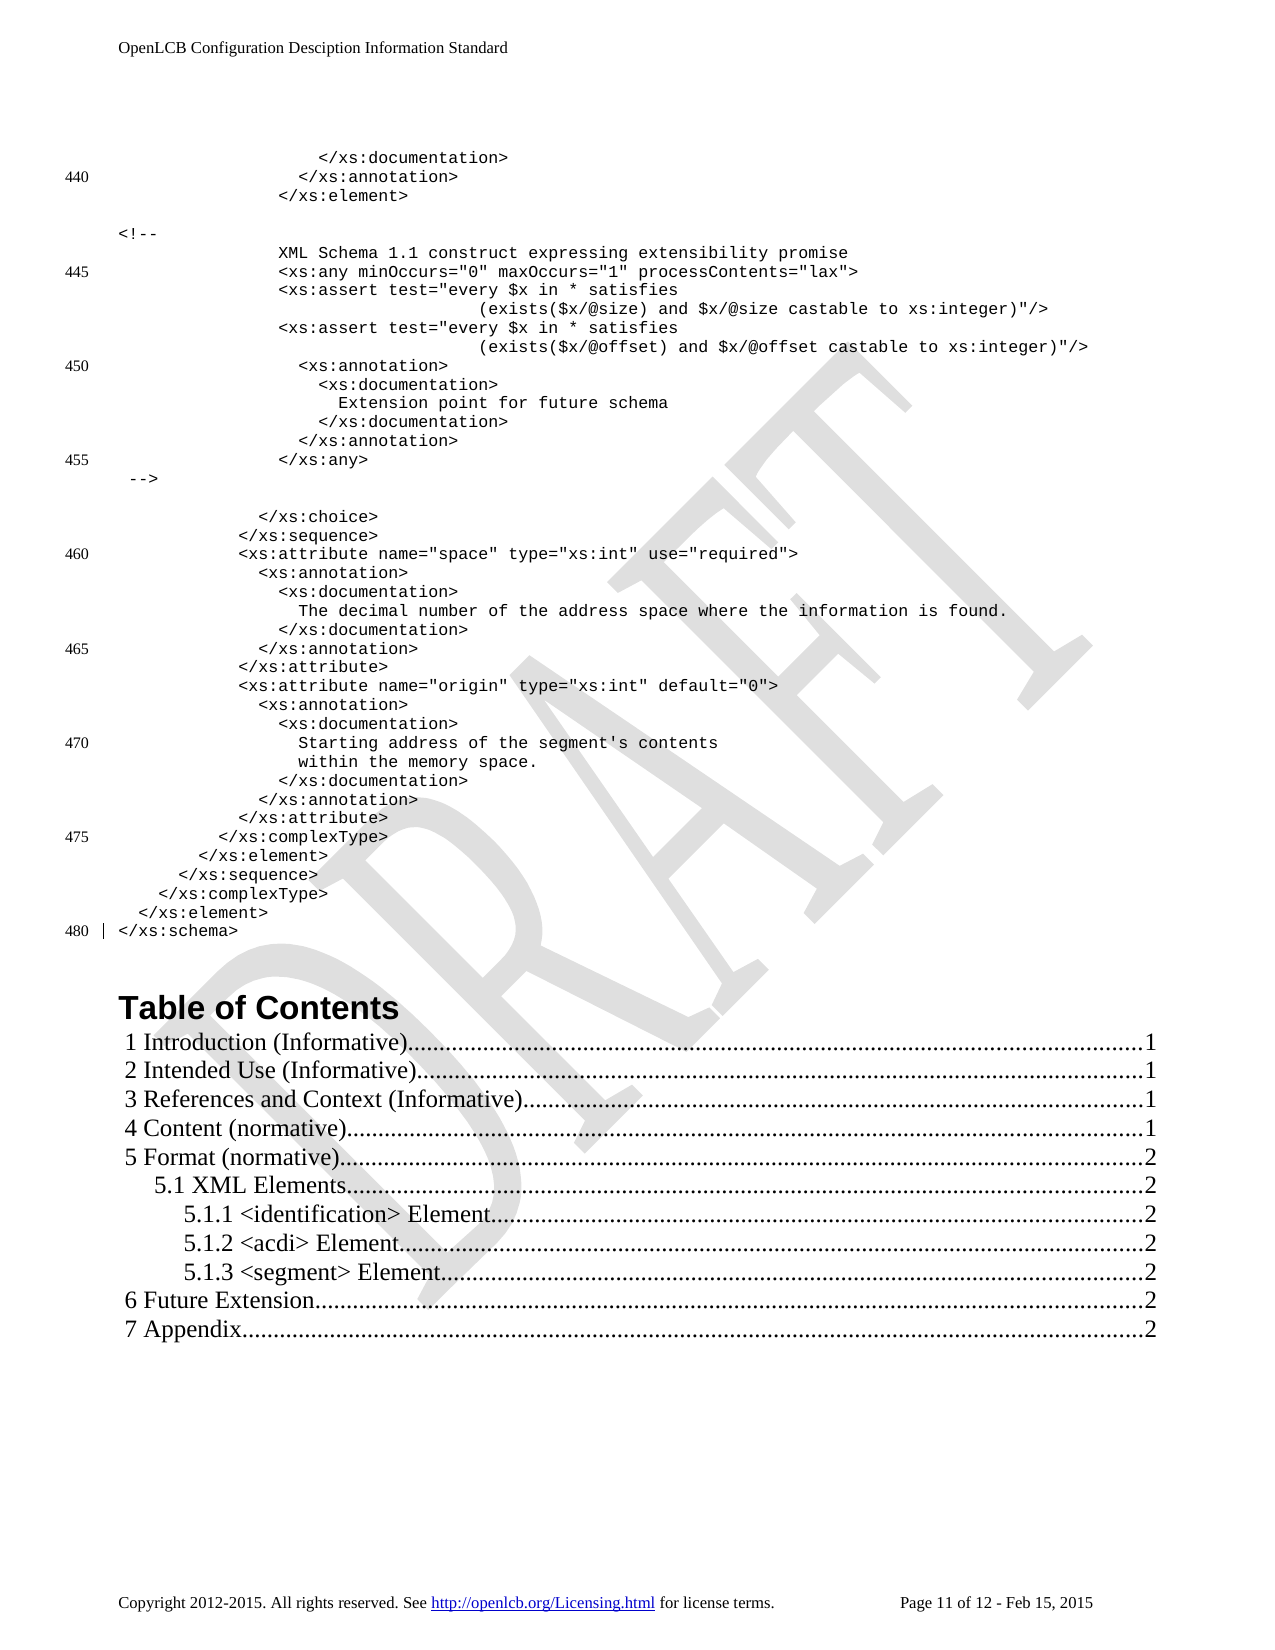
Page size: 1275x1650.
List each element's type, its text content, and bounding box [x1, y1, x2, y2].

text </xs:element> [118, 904, 386, 923]
text [855, 866, 1157, 885]
text [556, 716, 592, 734]
subtitle Table of Contents [502, 988, 635, 1027]
text 7 Appendix 2 [118, 1314, 1157, 1343]
text Starting address of the segment's contents [569, 734, 620, 753]
text 3 References and Context (Informative) 1 [627, 1084, 1157, 1113]
text <xs:attribute name="space" type="xs:int" use="required"> [665, 546, 926, 565]
text (exists($x/@size) and $x/@size castable to xs:integer)"/> [118, 301, 1157, 320]
text [1081, 640, 1157, 659]
text Starting address of the segment's contents [647, 734, 813, 753]
text [502, 848, 640, 866]
text 2 Intended Use (Informative) 1 [252, 1056, 436, 1084]
text 1 Introduction (Informative) 1 [223, 1027, 409, 1056]
text [621, 716, 794, 734]
text 2 Intended Use (Informative) 1 [455, 1056, 547, 1084]
text <xs:documentation> [118, 376, 812, 395]
text [700, 923, 1157, 942]
text [815, 659, 866, 678]
text </xs:schema> [118, 923, 405, 942]
text [775, 433, 813, 452]
text </xs:attribute> [759, 810, 882, 829]
text </xs:attribute> [118, 659, 524, 678]
text [683, 848, 783, 866]
text <xs:attribute name="origin" type="xs:int" default="0"> [565, 678, 757, 697]
text [687, 904, 812, 923]
text [1025, 621, 1157, 640]
text [815, 395, 1157, 414]
text The decimal number of the address space where the information is found. [118, 602, 681, 621]
text [837, 433, 1157, 452]
text Extension point for future schema [118, 395, 793, 414]
text [757, 471, 850, 489]
text </xs:element> [118, 188, 1157, 207]
text 1 Introduction (Informative) 1 [118, 1027, 209, 1056]
text [826, 621, 1001, 640]
text [864, 659, 1033, 678]
text 5.1.3 <segment> Element 2 [454, 1257, 1157, 1286]
text [517, 866, 653, 885]
text 4 Content (normative) 1 [309, 1113, 479, 1142]
text </xs:documentation> [118, 414, 774, 433]
text [537, 659, 738, 678]
text [731, 791, 870, 810]
text </xs:complexType> [787, 829, 879, 848]
text <xs:attribute name="space" type="xs:int" use="required"> [118, 546, 642, 565]
text <xs:documentation> [118, 584, 662, 602]
text </xs:attribute> [911, 810, 1157, 829]
text [429, 923, 515, 942]
text [743, 640, 813, 659]
text </xs:attribute> [118, 810, 379, 829]
text --> [118, 471, 747, 489]
text [682, 527, 766, 546]
text [670, 866, 810, 885]
text [818, 414, 1157, 433]
text [1062, 659, 1157, 678]
text [674, 885, 816, 904]
text [930, 791, 1157, 810]
text XML Schema 1.1 construct expressing extensibility promise [118, 244, 1157, 263]
text <xs:documentation> [118, 716, 549, 734]
text The decimal number of the address space where the information is found. [807, 602, 982, 621]
text 3 References and Context (Informative) 1 [280, 1084, 460, 1113]
text <!-- [118, 225, 1157, 244]
text <xs:attribute name="space" type="xs:int" use="required"> [950, 546, 1157, 565]
text [366, 848, 476, 866]
text [836, 885, 1157, 904]
text </xs:element> [118, 848, 339, 866]
text [815, 848, 1157, 866]
text [595, 772, 675, 791]
text [875, 471, 1157, 489]
text <xs:assert test="every $x in * satisfies [118, 282, 1157, 301]
text [391, 885, 507, 904]
text Starting address of the segment's contents [837, 734, 1157, 753]
text 4 Content (normative) 1 [498, 1113, 584, 1142]
text [724, 621, 818, 640]
text 2 Intended Use (Informative) 1 [562, 1056, 1157, 1084]
text <xs:annotation> [118, 357, 831, 376]
subtitle Table of Contents [118, 988, 199, 1027]
text <xs:any minOccurs="0" maxOccurs="1" processContents="lax"> [118, 263, 1157, 282]
text </xs:complexType> [379, 829, 456, 848]
text <xs:attribute name="origin" type="xs:int" default="0"> [1043, 678, 1157, 697]
text [875, 772, 1157, 791]
text The decimal number of the address space where the information is found. [705, 602, 807, 621]
text 3 References and Context (Informative) 1 [478, 1084, 576, 1113]
text </xs:complexType> [483, 829, 627, 848]
text (exists($x/@offset) and $x/@offset castable to xs:integer)"/> [118, 338, 1157, 357]
text The decimal number of the address space where the information is found. [1006, 602, 1157, 621]
text [800, 697, 1157, 716]
text 5.1 XML Elements 2 [148, 1171, 352, 1199]
text </xs:complexType> [892, 829, 1157, 848]
text 1 Introduction (Informative) 1 [533, 1027, 1157, 1056]
text </xs:documentation> [118, 772, 588, 791]
text </xs:sequence> [118, 866, 321, 885]
text 5.1.2 <acdi> Element 2 [177, 1228, 410, 1257]
text 5.1.2 <acdi> Element 2 [484, 1228, 1157, 1257]
text </xs:annotation> [118, 640, 719, 659]
text [703, 772, 851, 791]
text [687, 584, 963, 602]
text [745, 508, 785, 527]
text [764, 527, 907, 546]
text </xs:attribute> [622, 810, 699, 829]
text <xs:annotation> [118, 565, 623, 584]
text 5.1.1 <identification> Element 2 [177, 1199, 381, 1228]
text [668, 565, 945, 584]
text [529, 885, 666, 904]
text Starting address of the segment's contents [118, 734, 562, 753]
text [819, 716, 1157, 734]
text </xs:complexType> [118, 829, 358, 848]
text within the memory space. [118, 753, 575, 772]
text [865, 357, 1157, 376]
text [762, 659, 794, 675]
text </xs:any> [118, 452, 736, 471]
text [817, 904, 1157, 923]
text [538, 904, 679, 923]
text [701, 509, 744, 527]
text 5 Format (normative) 2 [338, 1142, 491, 1171]
text </xs:attribute> [458, 810, 614, 829]
text <xs:attribute name="origin" type="xs:int" default="0"> [118, 678, 523, 697]
text 6 Future Extension 2 [118, 1286, 1157, 1314]
text </xs:choice> [118, 508, 680, 527]
text </xs:sequence> [118, 527, 661, 546]
text </xs:annotation> [118, 791, 601, 810]
text 5.1.2 <acdi> Element 2 [424, 1228, 473, 1251]
text [912, 508, 1157, 527]
text [785, 508, 888, 527]
text </xs:annotation> [118, 433, 755, 452]
text </xs:complexType> [635, 829, 680, 848]
text </xs:documentation> [118, 621, 700, 640]
text [760, 452, 832, 471]
text </xs:annotation> [118, 169, 1157, 188]
text 3 References and Context (Informative) 1 [118, 1084, 266, 1113]
text [833, 376, 883, 395]
text [969, 565, 1157, 584]
text [608, 791, 701, 810]
text </xs:complexType> [701, 829, 757, 848]
subtitle Table of Contents [631, 988, 1157, 1027]
text 2 Intended Use (Informative) 1 [118, 1056, 237, 1084]
text [675, 753, 832, 772]
text <xs:annotation> [118, 697, 536, 716]
text [542, 923, 692, 942]
text 4 Content (normative) 1 [118, 1113, 295, 1142]
text 5.1 XML Elements 2 [521, 1171, 1157, 1199]
text [931, 527, 1157, 546]
text [856, 753, 1157, 772]
text 5 Format (normative) 2 [118, 1142, 324, 1171]
text <xs:assert test="every $x in * satisfies [118, 320, 1157, 338]
text 1 Introduction (Informative) 1 [427, 1027, 519, 1056]
text [884, 376, 1157, 395]
text [372, 866, 493, 885]
text <xs:attribute name="origin" type="xs:int" default="0"> [798, 678, 1029, 697]
text 5.1.1 <identification> Element 2 [395, 1199, 492, 1228]
subtitle Table of Contents [383, 988, 490, 1027]
text [582, 753, 647, 772]
text 5.1.1 <identification> Element 2 [510, 1199, 1157, 1228]
subtitle Table of Contents [211, 988, 378, 1027]
text </xs:complexType> [118, 885, 367, 904]
text 4 Content (normative) 1 [598, 1113, 1157, 1142]
text [856, 452, 1157, 471]
text [410, 904, 514, 923]
text 5.1.3 <segment> Element 2 [177, 1257, 426, 1286]
text 5.1 XML Elements 2 [367, 1171, 494, 1199]
text 5 Format (normative) 2 [513, 1142, 1157, 1171]
text </xs:documentation> [118, 150, 1157, 169]
text [845, 640, 1020, 659]
text [593, 697, 776, 716]
text [988, 584, 1157, 602]
